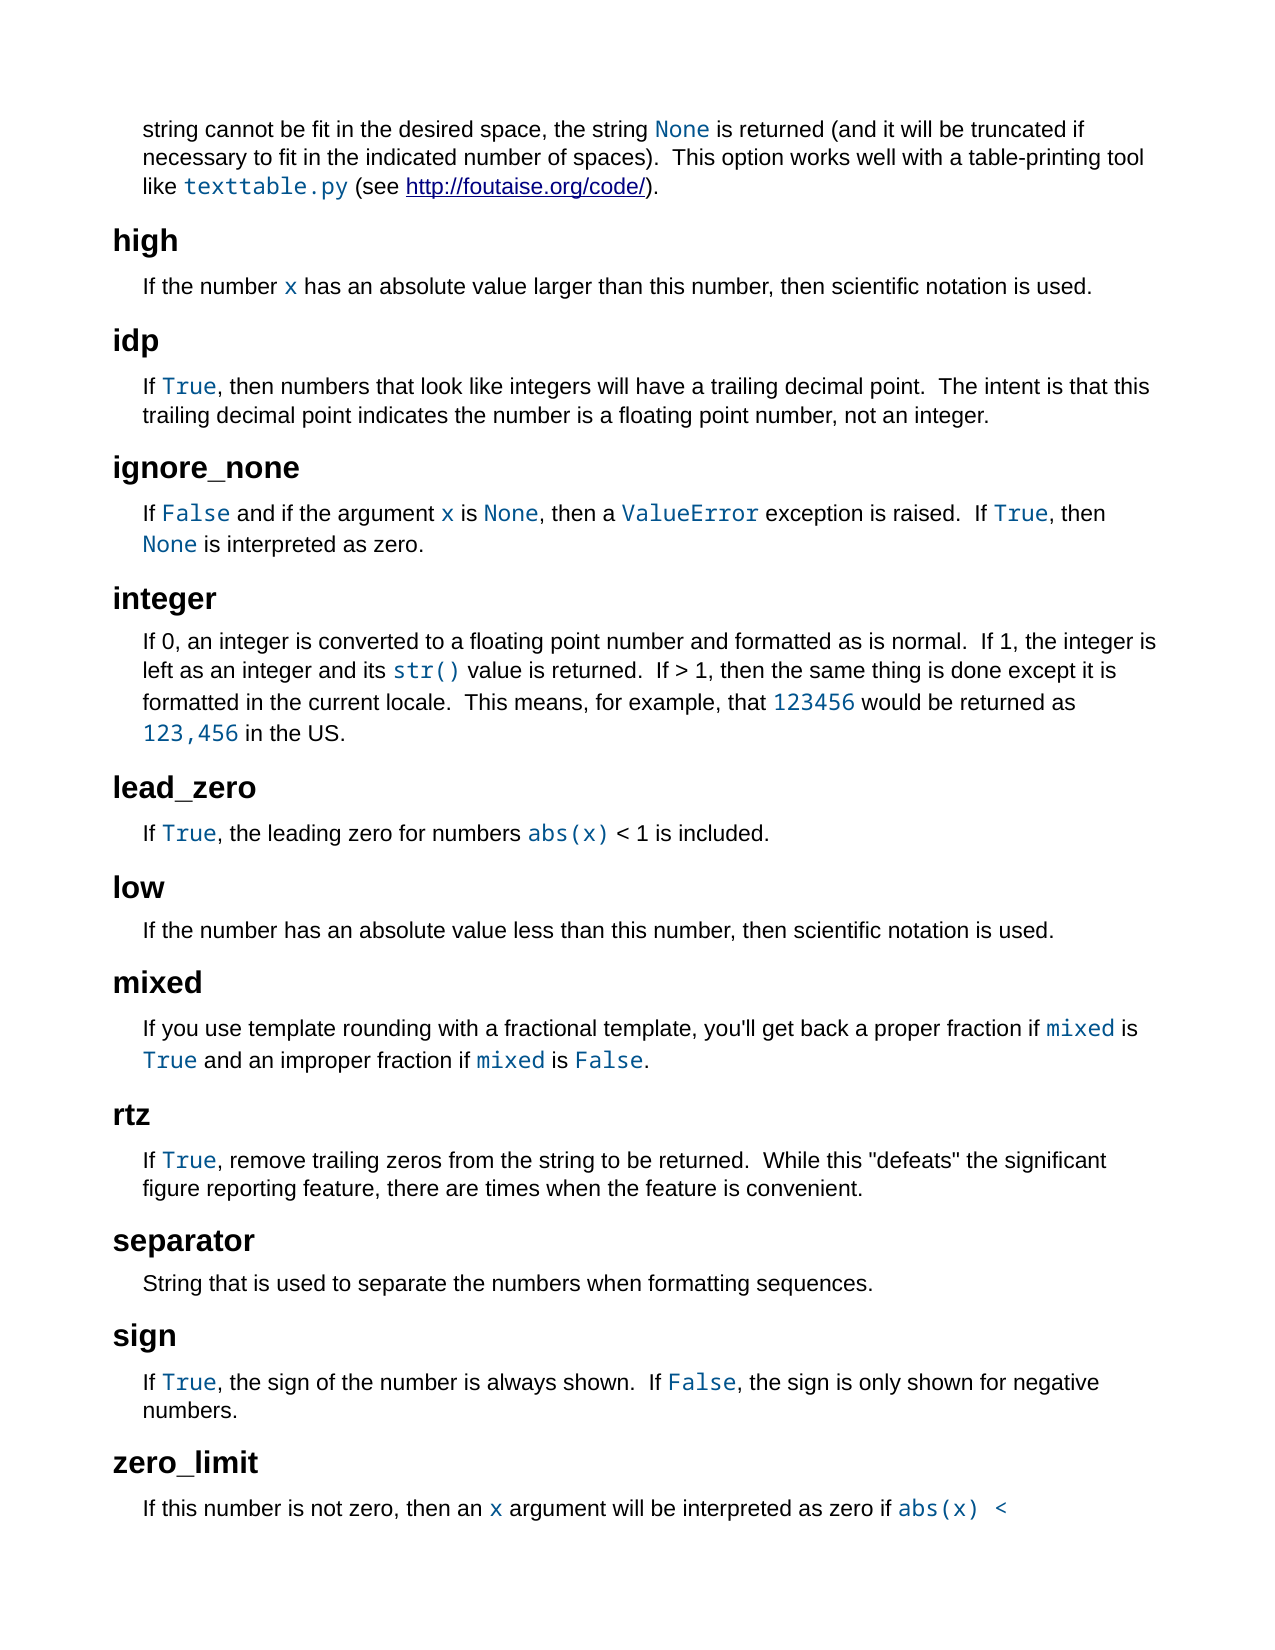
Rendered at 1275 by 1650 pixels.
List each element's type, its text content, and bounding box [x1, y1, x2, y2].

text If True, remove trailing zeros from the string to be returned. While this "defeats" the significant figure reporting feature, there are times when the feature is convenient. [142, 1144, 1162, 1201]
subtitle lead_zero [112, 769, 1162, 805]
text If True, the leading zero for numbers abs(x) < 1 is included. [142, 817, 1162, 848]
text string cannot be fit in the desired space, the string None is returned (and it will be truncated if necessary to fit in the indicated number of spaces). This option works well with a table-printing tool like texttable.py (see http://foutaise.org/code/). [142, 112, 1162, 201]
text If you use template rounding with a fractional template, you'll get back a proper fraction if mixed is True and an improper fraction if mixed is False. [142, 1012, 1162, 1075]
subtitle integer [112, 580, 1162, 616]
subtitle low [112, 869, 1162, 905]
subtitle idp [112, 322, 1162, 358]
text If True, then numbers that look like integers will have a trailing decimal point. The intent is that this trailing decimal point indicates the number is a floating point number, not an integer. [142, 370, 1162, 428]
subtitle zero_limit [112, 1444, 1162, 1480]
text String that is used to separate the numbers when formatting sequences. [142, 1270, 1162, 1297]
subtitle sign [112, 1317, 1162, 1353]
text If this number is not zero, then an x argument will be interpreted as zero if abs(x) < [142, 1492, 1162, 1523]
text If 0, an integer is converted to a floating point number and formatted as is normal. If 1, the integer is left as an integer and its str() value is returned. If > 1, then the same thing is done except it is formatted in the current locale. This means, for example, that 123456 would be returned as 123,456 in the US. [142, 628, 1162, 748]
subtitle ignore_none [112, 449, 1162, 485]
subtitle separator [112, 1222, 1162, 1258]
subtitle mixed [112, 964, 1162, 1000]
text If the number has an absolute value less than this number, then scientific notation is used. [142, 917, 1162, 943]
text If True, the sign of the number is always shown. If False, the sign is only shown for negative numbers. [142, 1365, 1162, 1423]
subtitle high [112, 222, 1162, 258]
text If the number x has an absolute value larger than this number, then scientific notation is used. [142, 270, 1162, 301]
subtitle rtz [112, 1096, 1162, 1132]
text If False and if the argument x is None, then a ValueError exception is raised. If True, then None is interpreted as zero. [142, 497, 1162, 559]
